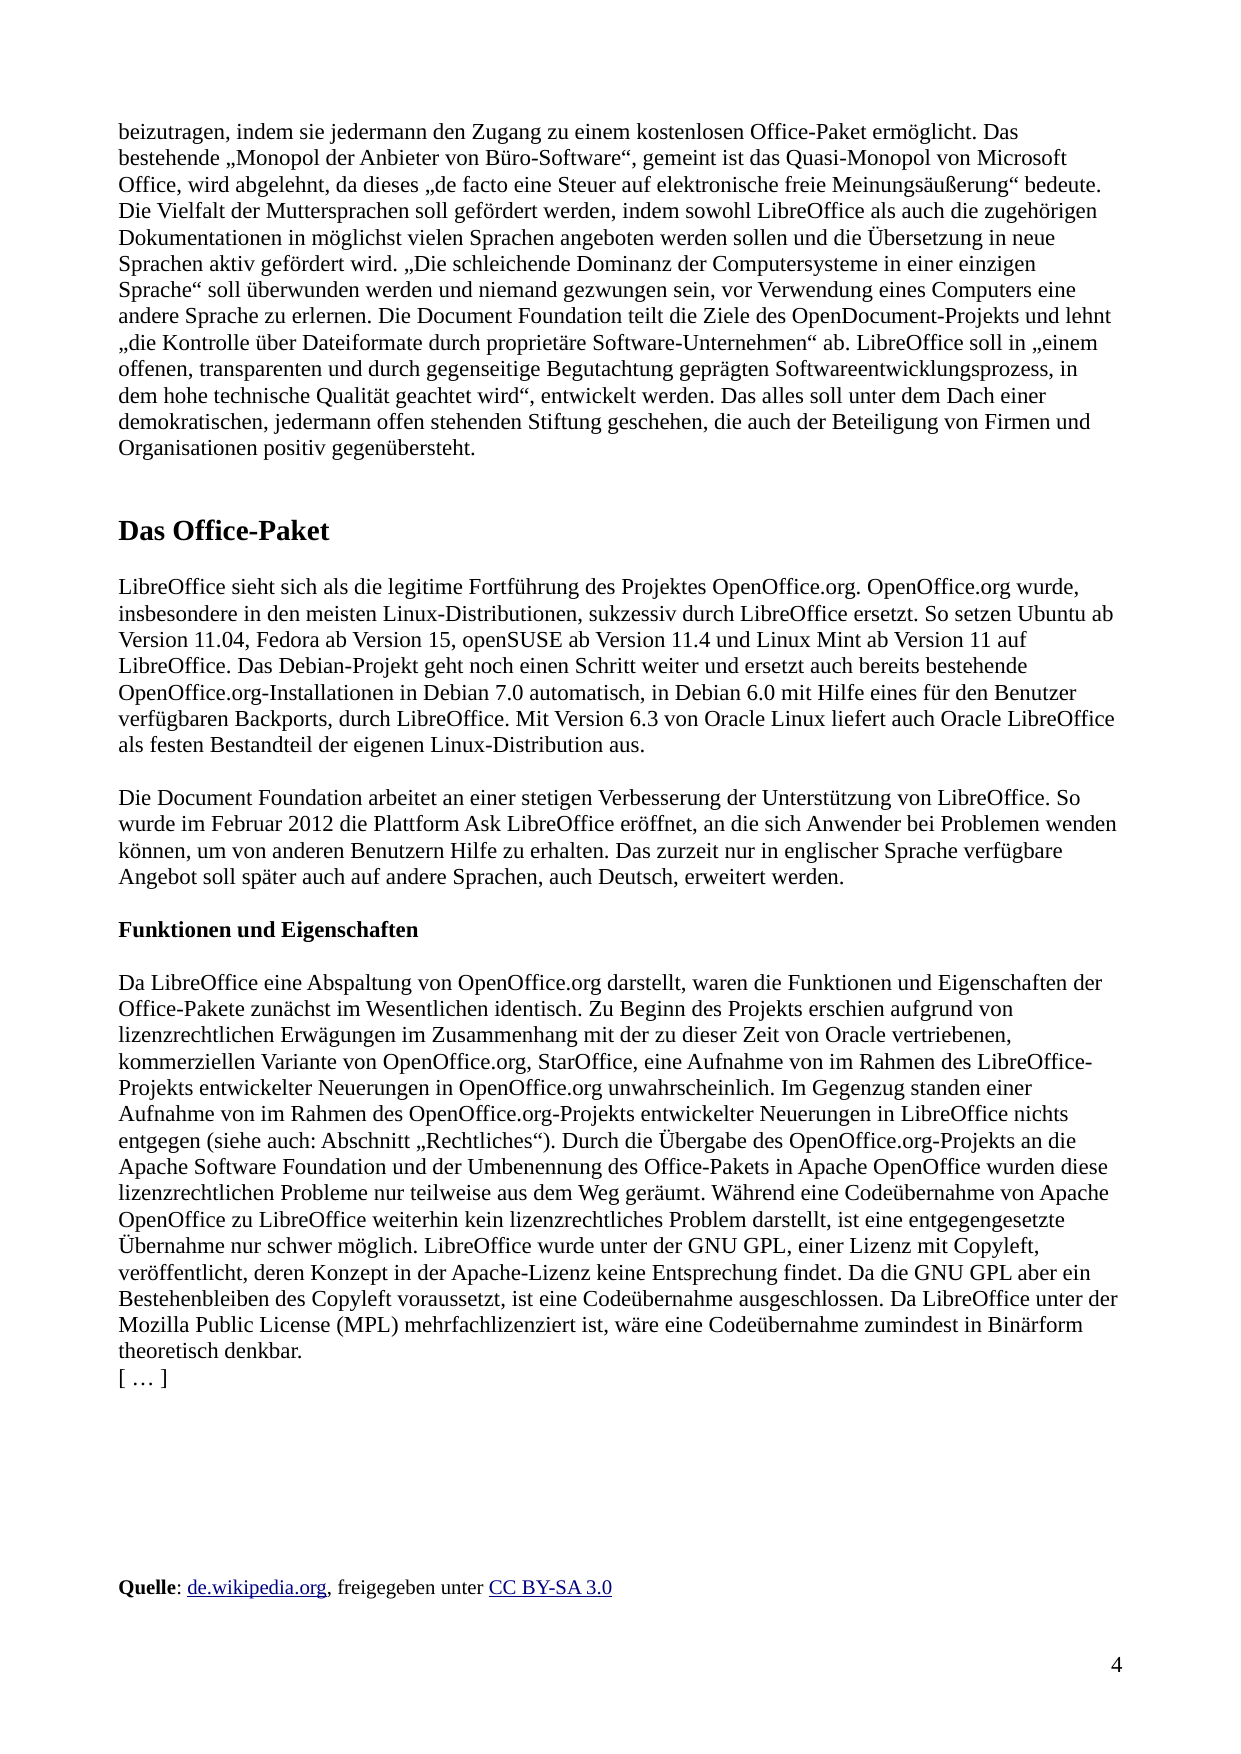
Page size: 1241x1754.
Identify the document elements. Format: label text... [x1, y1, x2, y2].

text beizutragen, indem sie jedermann den Zugang zu einem kostenlosen Office-Paket ermöglicht. Das bestehende „Monopol der Anbieter von Büro-Software“, gemeint ist das Quasi-Monopol von Microsoft Office, wird abgelehnt, da dieses „de facto eine Steuer auf elektronische freie Meinungsäußerung“ bedeute. Die Vielfalt der Muttersprachen soll gefördert werden, indem sowohl LibreOffice als auch die zugehörigen Dokumentationen in möglichst vielen Sprachen angeboten werden sollen und die Übersetzung in neue Sprachen aktiv gefördert wird. „Die schleichende Dominanz der Computersysteme in einer einzigen Sprache“ soll überwunden werden und niemand gezwungen sein, vor Verwendung eines Computers eine andere Sprache zu erlernen. Die Document Foundation teilt die Ziele des OpenDocument-Projekts und lehnt „die Kontrolle über Dateiformate durch proprietäre Software-Unternehmen“ ab. LibreOffice soll in „einem offenen, transparenten und durch gegenseitige Begutachtung geprägten Softwareentwicklungsprozess, in dem hohe technische Qualität geachtet wird“, entwickelt werden. Das alles soll unter dem Dach einer demokratischen, jedermann offen stehenden Stiftung geschehen, die auch der Beteiligung von Firmen und Organisationen positiv gegenübersteht. [118, 118, 1122, 461]
text Quelle: de.wikipedia.org, freigegeben unter CC BY-SA 3.0 [118, 1575, 1122, 1599]
text Die Document Foundation arbeitet an einer stetigen Verbesserung der Unterstützung von LibreOffice. So wurde im Februar 2012 die Plattform Ask LibreOffice eröffnet, an die sich Anwender bei Problemen wenden können, um von anderen Benutzern Hilfe zu erhalten. Das zurzeit nur in englischer Sprache verfügbare Angebot soll später auch auf andere Sprachen, auch Deutsch, erweitert werden. [118, 784, 1122, 889]
text [ … ] [118, 1364, 1122, 1390]
text Das Office-Paket [118, 513, 1122, 547]
text LibreOffice sieht sich als die legitime Fortführung des Projektes OpenOffice.org. OpenOffice.org wurde, insbesondere in den meisten Linux-Distributionen, sukzessiv durch LibreOffice ersetzt. So setzen Ubuntu ab Version 11.04, Fedora ab Version 15, openSUSE ab Version 11.4 und Linux Mint ab Version 11 auf LibreOffice. Das Debian-Projekt geht noch einen Schritt weiter und ersetzt auch bereits bestehende OpenOffice.org-Installationen in Debian 7.0 automatisch, in Debian 6.0 mit Hilfe eines für den Benutzer verfügbaren Backports, durch LibreOffice. Mit Version 6.3 von Oracle Linux liefert auch Oracle LibreOffice als festen Bestandteil der eigenen Linux-Distribution aus. [118, 573, 1122, 758]
text Da LibreOffice eine Abspaltung von OpenOffice.org darstellt, waren die Funktionen und Eigenschaften der Office-Pakete zunächst im Wesentlichen identisch. Zu Beginn des Projekts erschien aufgrund von lizenzrechtlichen Erwägungen im Zusammenhang mit der zu dieser Zeit von Oracle vertriebenen, kommerziellen Variante von OpenOffice.org, StarOffice, eine Aufnahme von im Rahmen des LibreOffice-Projekts entwickelter Neuerungen in OpenOffice.org unwahrscheinlich. Im Gegenzug standen einer Aufnahme von im Rahmen des OpenOffice.org-Projekts entwickelter Neuerungen in LibreOffice nichts entgegen (siehe auch: Abschnitt „Rechtliches“). Durch die Übergabe des OpenOffice.org-Projekts an die Apache Software Foundation und der Umbenennung des Office-Pakets in Apache OpenOffice wurden diese lizenzrechtlichen Probleme nur teilweise aus dem Weg geräumt. Während eine Codeübernahme von Apache OpenOffice zu LibreOffice weiterhin kein lizenzrechtliches Problem darstellt, ist eine entgegengesetzte Übernahme nur schwer möglich. LibreOffice wurde unter der GNU GPL, einer Lizenz mit Copyleft, veröffentlicht, deren Konzept in der Apache-Lizenz keine Entsprechung findet. Da die GNU GPL aber ein Bestehenbleiben des Copyleft voraussetzt, ist eine Codeübernahme ausgeschlossen. Da LibreOffice unter der Mozilla Public License (MPL) mehrfachlizenziert ist, wäre eine Codeübernahme zumindest in Binärform theoretisch denkbar. [118, 969, 1122, 1364]
text Funktionen und Eigenschaften [118, 916, 1122, 942]
